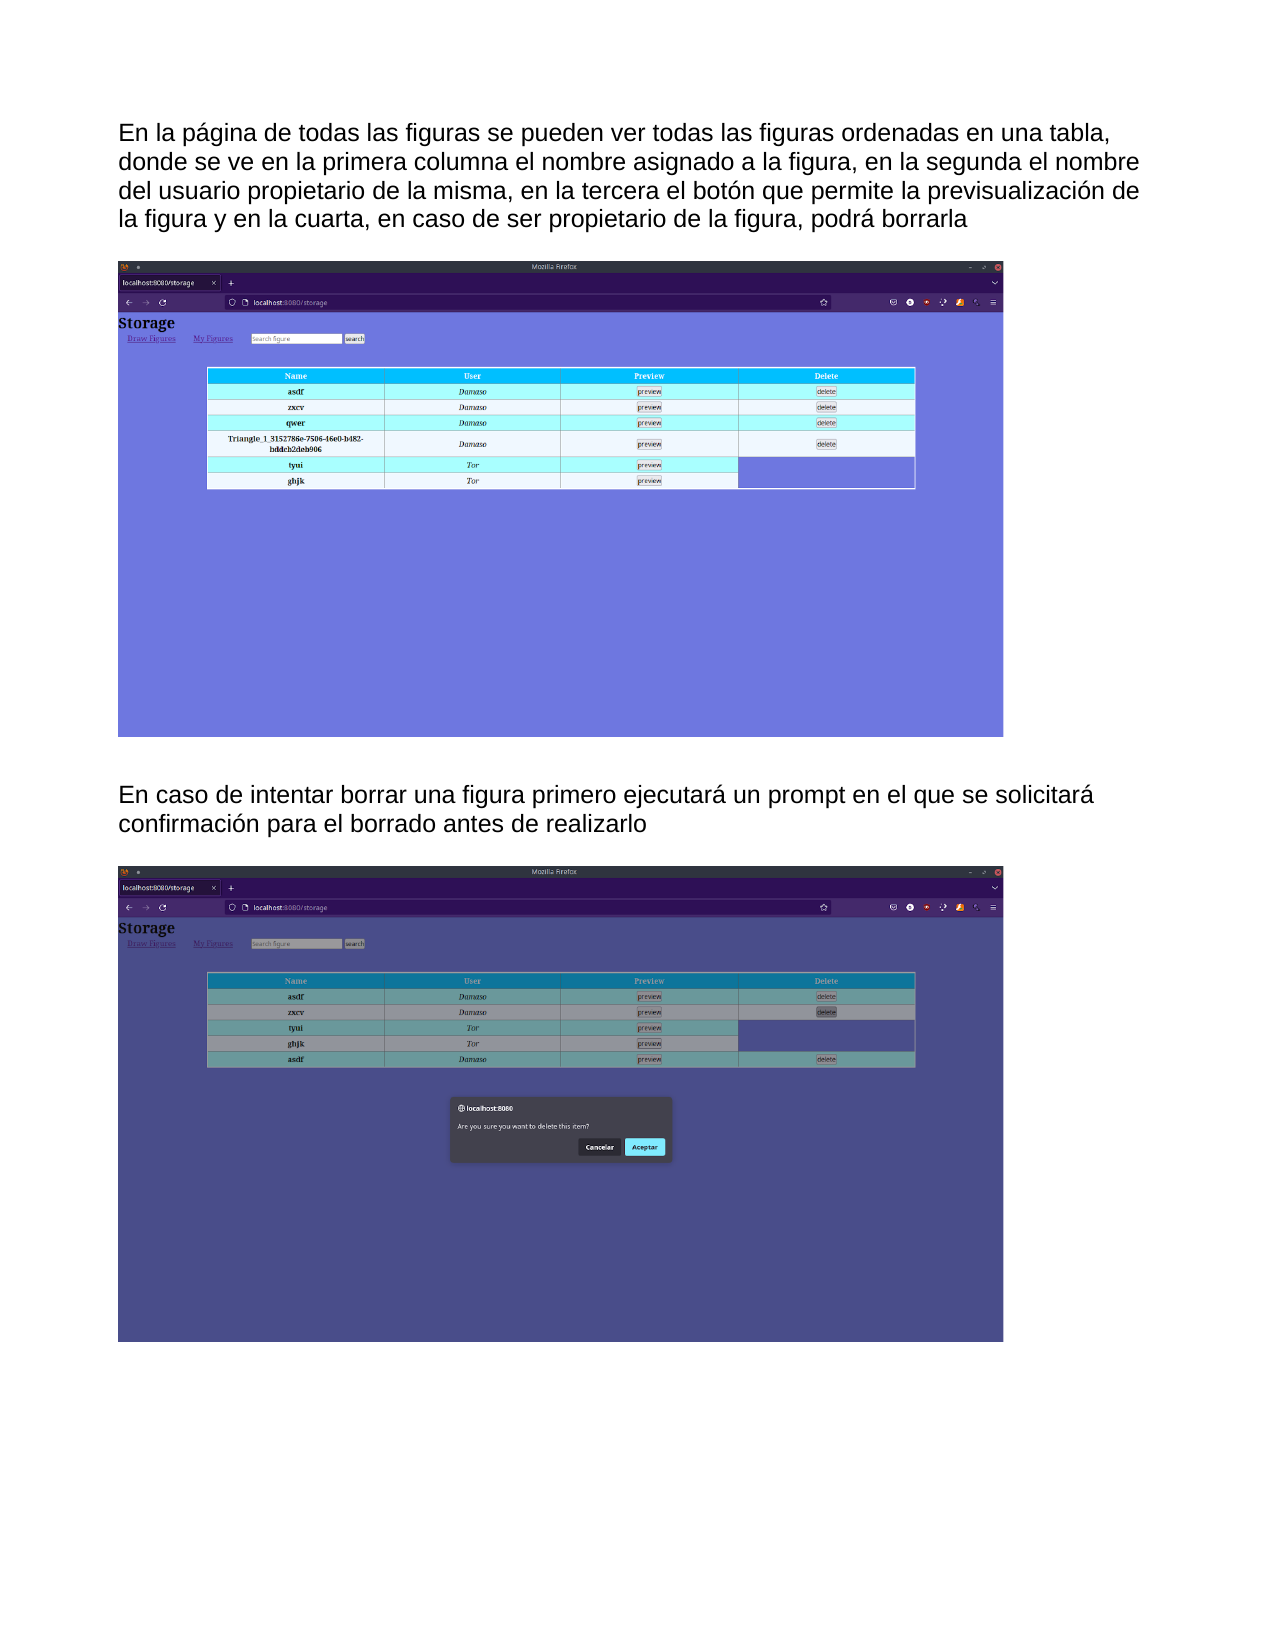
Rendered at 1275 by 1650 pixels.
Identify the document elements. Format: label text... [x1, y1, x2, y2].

text En caso de intentar borrar una figura primero ejecutará un prompt en el que se solicitará confirmación para el borrado antes de realizarlo [118, 780, 1157, 838]
picture [118, 866, 1004, 1342]
picture [118, 261, 1004, 737]
text En la página de todas las figuras se pueden ver todas las figuras ordenadas en una tabla, donde se ve en la primera columna el nombre asignado a la figura, en la segunda el nombre del usuario propietario de la misma, en la tercera el botón que permite la previsualización de la figura y en la cuarta, en caso de ser propietario de la figura, podrá borrarla [118, 118, 1157, 233]
